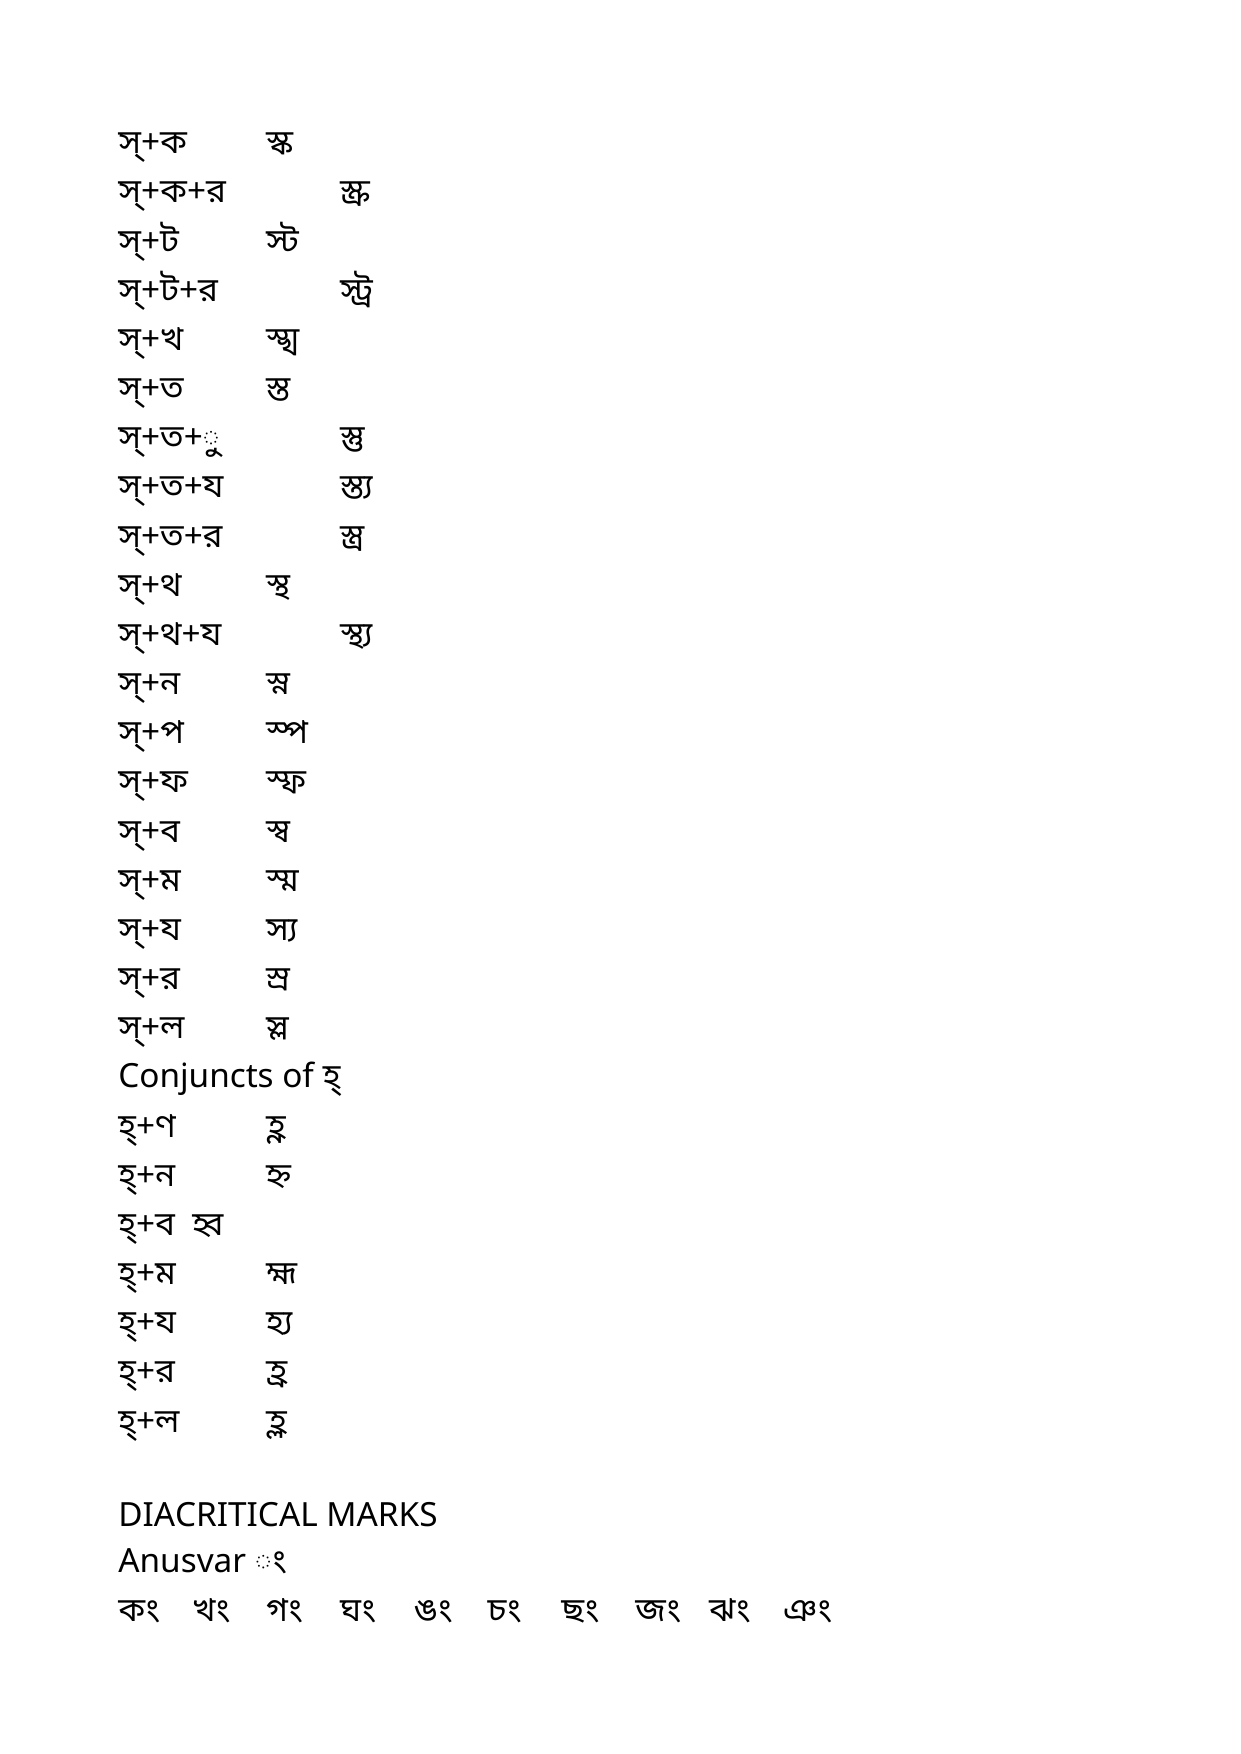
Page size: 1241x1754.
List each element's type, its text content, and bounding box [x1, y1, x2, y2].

text স্‌+ক স্ক [118, 118, 1122, 167]
text স্‌+ত+য স্ত্য [118, 462, 1122, 511]
text স্‌+র স্র [118, 954, 1122, 1003]
text স্‌+খ স্খ [118, 315, 1122, 364]
text স্‌+থ স্থ [118, 561, 1122, 610]
text স্‌+ত স্ত [118, 364, 1122, 413]
text স্‌+ট স্ট [118, 216, 1122, 266]
text হ্‌+ব হ্ব [118, 1200, 1122, 1249]
text হ্‌+য হ্য [118, 1298, 1122, 1347]
text স্‌+য স্য [118, 905, 1122, 954]
text DIACRITICAL MARKS [118, 1491, 1122, 1536]
text হ্‌+ম হ্ম [118, 1249, 1122, 1298]
text স্+ত+ু স্তু [118, 413, 1122, 462]
text হ্‌+ল হ্ল [118, 1396, 1122, 1446]
text হ্‌+র হ্র [118, 1347, 1122, 1396]
text Conjuncts of হ্‌ [118, 1052, 1122, 1101]
text স্‌+ম স্ম [118, 856, 1122, 905]
text হ্‌+ণ হ্ণ [118, 1101, 1122, 1151]
text স্‌+ক+র স্ক্র [118, 167, 1122, 216]
text স্‌+ন স্ন [118, 659, 1122, 708]
text স্‌+ব স্ব [118, 806, 1122, 856]
text স্‌+ফ স্ফ [118, 757, 1122, 806]
text স্‌+প স্প [118, 708, 1122, 757]
text Anusvar ং [118, 1536, 1122, 1586]
text স্‌+ল স্ল [118, 1003, 1122, 1052]
text স্‌+ত+র স্ত্র [118, 511, 1122, 561]
text হ্‌+ন হ্ন [118, 1151, 1122, 1200]
text স্‌+থ+য স্থ্য [118, 610, 1122, 659]
text কং খং গং ঘং ঙং চং ছং জং ঝং ঞং [118, 1586, 1122, 1635]
text স্‌+ট+র স্ট্র [118, 266, 1122, 315]
